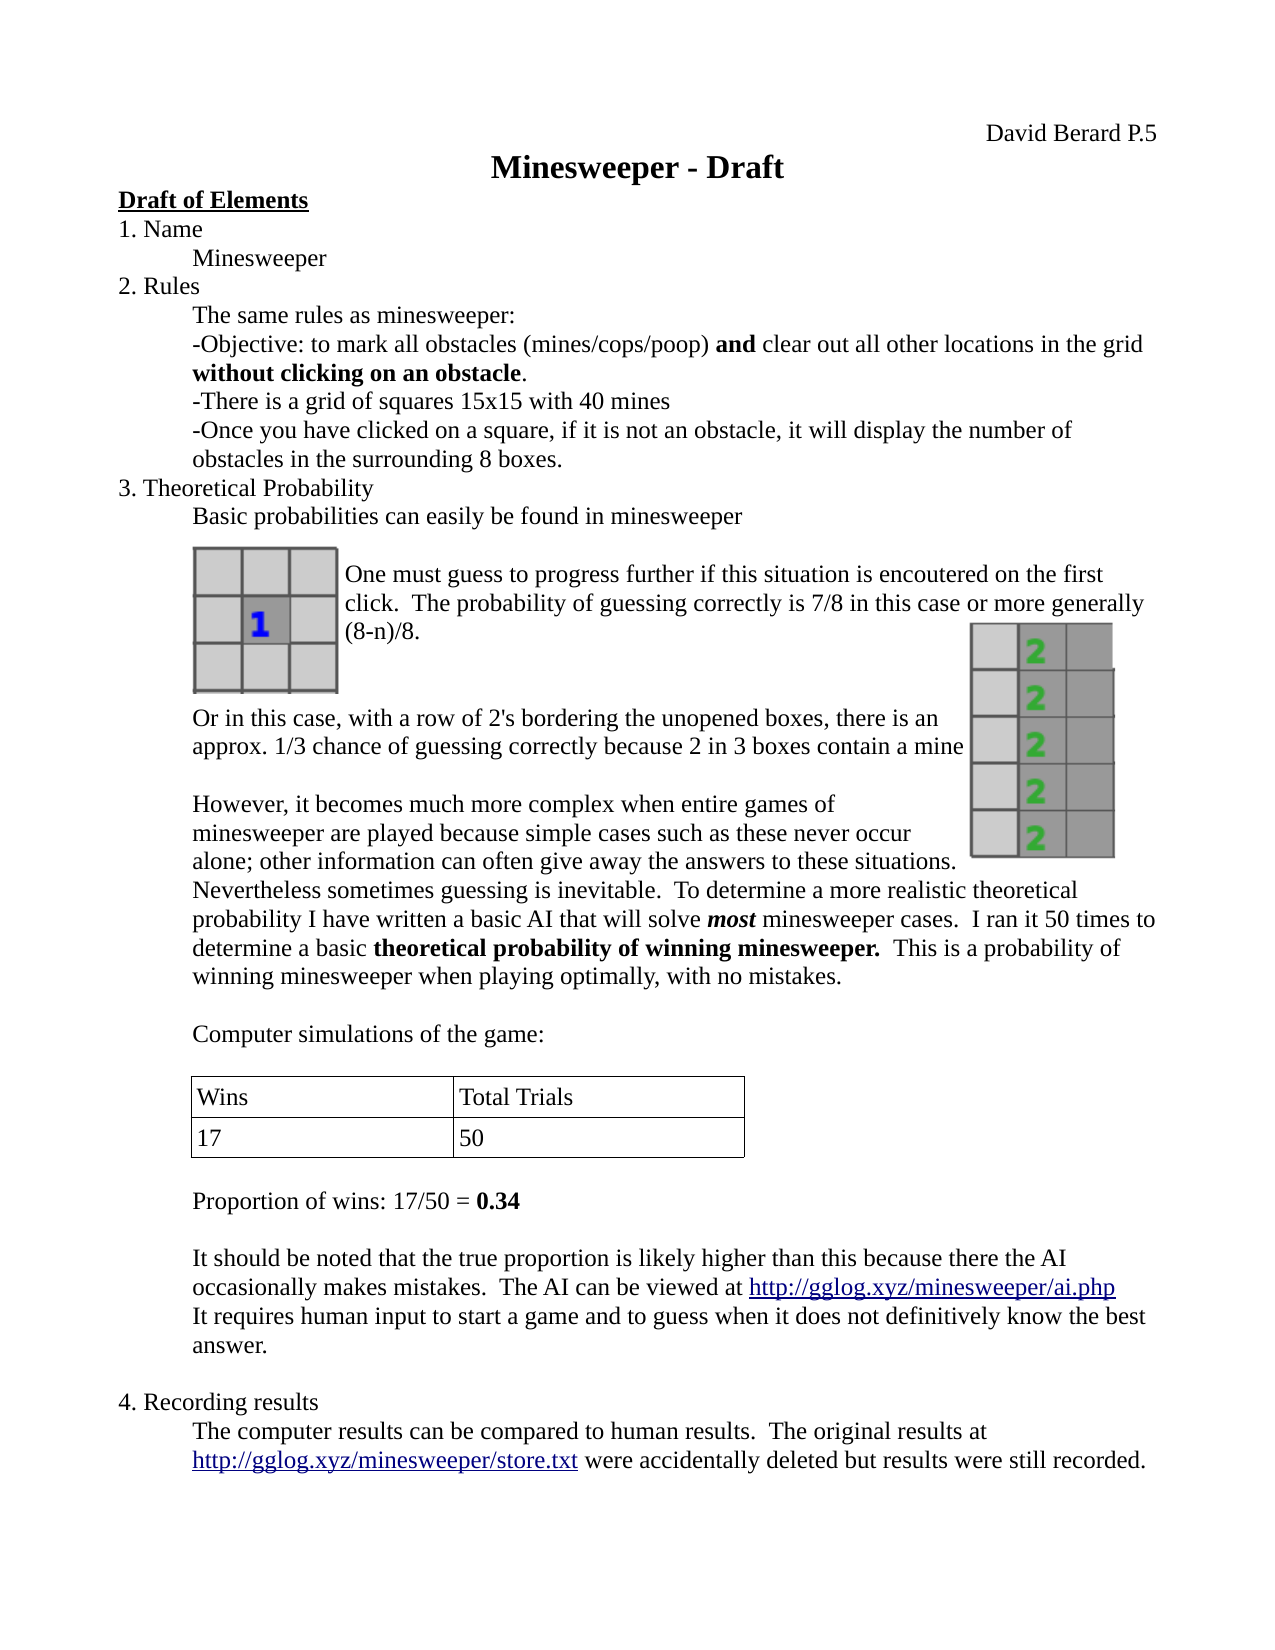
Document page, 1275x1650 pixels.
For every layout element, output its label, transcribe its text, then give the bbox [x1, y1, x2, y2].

table_header Wins [192, 1077, 453, 1117]
text It requires human input to start a game and to guess when it does not definitively know the best answer. [118, 1301, 1157, 1358]
text David Berard P.5 [118, 118, 1157, 147]
table_header Total Trials [454, 1077, 744, 1117]
table_cell 50 [454, 1118, 744, 1157]
text Minesweeper - Draft [118, 147, 1157, 185]
text 3. Theoretical Probability [118, 473, 1157, 501]
text Basic probabilities can easily be found in minesweeper [118, 501, 1157, 530]
text One must guess to progress further if this situation is encoutered on the first click. The probability of guessing correctly is 7/8 in this case or more generally (8-n)/8. [345, 559, 1157, 645]
table_cell 17 [192, 1118, 453, 1157]
text The computer results can be compared to human results. The original results at http://gglog.xyz/minesweeper/store.txt were accidentally deleted but results were still recorded. [118, 1416, 1157, 1473]
text Or in this case, with a row of 2's bordering the unopened boxes, there is an approx. 1/3 chance of guessing correctly because 2 in 3 boxes contain a mine [118, 703, 967, 760]
text Draft of Elements [118, 185, 1157, 214]
picture [967, 620, 1116, 863]
text -There is a grid of squares 15x15 with 40 mines [118, 386, 1157, 415]
text However, it becomes much more complex when entire games of minesweeper are played because simple cases such as these never occur alone; other information can often give away the answers to these situations. Nevertheless sometimes guessing is inevitable. To determine a more realistic theoretical probability I have written a basic AI that will solve most minesweeper cases. I ran it 50 times to determine a basic theoretical probability of winning minesweeper. This is a probability of winning minesweeper when playing optimally, with no mistakes. [118, 789, 1157, 990]
text Proportion of wins: 17/50 = 0.34 [118, 1186, 1157, 1215]
text 1. Name [118, 214, 1157, 243]
text 2. Rules [118, 271, 1157, 300]
text The same rules as minesweeper: [118, 300, 1157, 329]
text Computer simulations of the game: [118, 1019, 1157, 1048]
picture [192, 536, 345, 694]
text -Objective: to mark all obstacles (mines/cops/poop) and clear out all other locations in the grid without clicking on an obstacle. [118, 329, 1157, 386]
text It should be noted that the true proportion is likely higher than this because there the AI occasionally makes mistakes. The AI can be viewed at http://gglog.xyz/minesweeper/ai.php [118, 1243, 1157, 1301]
text -Once you have clicked on a square, if it is not an obstacle, it will display the number of obstacles in the surrounding 8 boxes. [118, 415, 1157, 473]
text 4. Recording results [118, 1387, 1157, 1416]
text Minesweeper [118, 243, 1157, 271]
text [118, 559, 192, 645]
